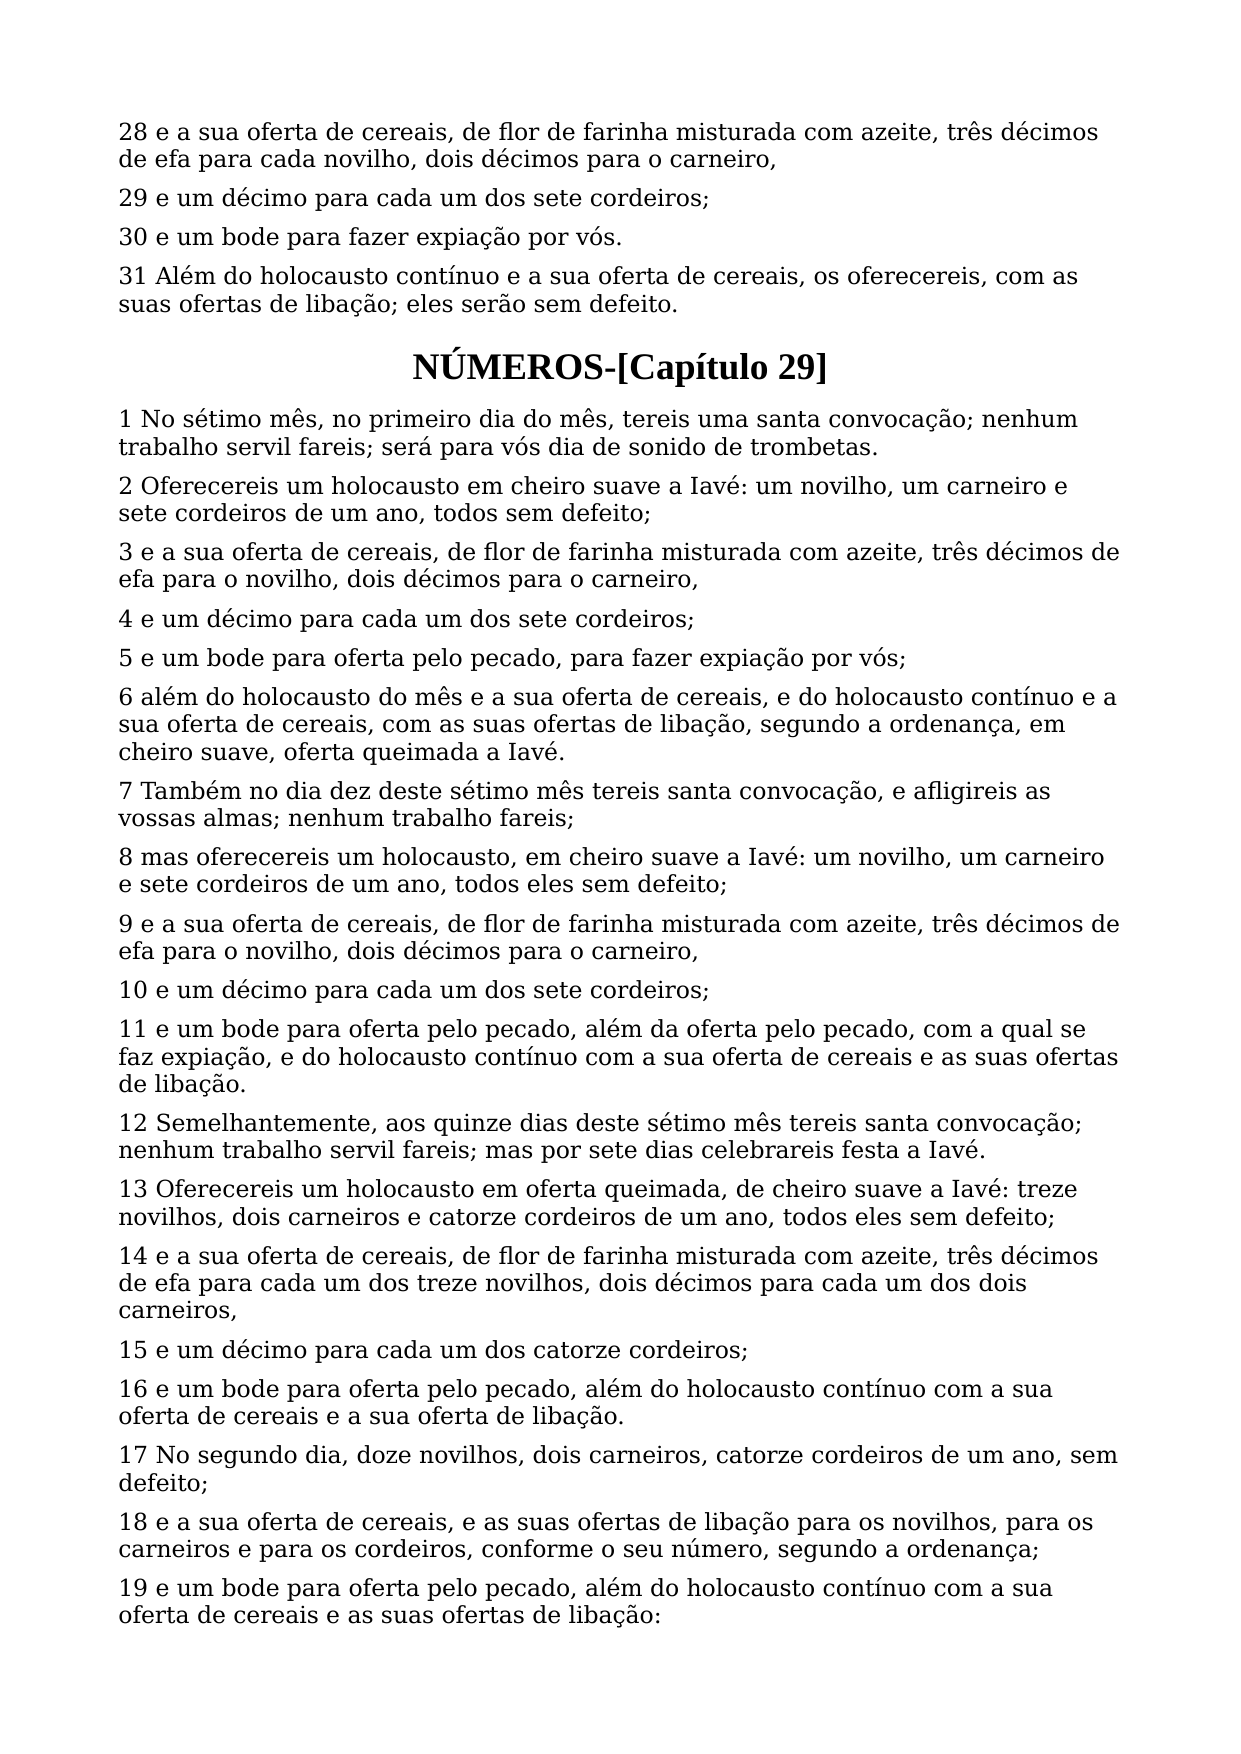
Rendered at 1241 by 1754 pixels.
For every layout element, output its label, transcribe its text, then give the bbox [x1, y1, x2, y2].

text 10 e um décimo para cada um dos sete cordeiros; [118, 977, 1122, 1004]
text 19 e um bode para oferta pelo pecado, além do holocausto contínuo com a sua oferta de cereais e as suas ofertas de libação: [118, 1575, 1122, 1629]
text 16 e um bode para oferta pelo pecado, além do holocausto contínuo com a sua oferta de cereais e a sua oferta de libação. [118, 1375, 1122, 1430]
text 31 Além do holocausto contínuo e a sua oferta de cereais, os oferecereis, com as suas ofertas de libação; eles serão sem defeito. [118, 263, 1122, 317]
text 11 e um bode para oferta pelo pecado, além da oferta pelo pecado, com a qual se faz expiação, e do holocausto contínuo com a sua oferta de cereais e as suas ofertas de libação. [118, 1016, 1122, 1098]
text 18 e a sua oferta de cereais, e as suas ofertas de libação para os novilhos, para os carneiros e para os cordeiros, conforme o seu número, segundo a ordenança; [118, 1508, 1122, 1563]
text 3 e a sua oferta de cereais, de flor de farinha misturada com azeite, três décimos de efa para o novilho, dois décimos para o carneiro, [118, 539, 1122, 593]
text 29 e um décimo para cada um dos sete cordeiros; [118, 184, 1122, 212]
text 2 Oferecereis um holocausto em cheiro suave a Iavé: um novilho, um carneiro e sete cordeiros de um ano, todos sem defeito; [118, 472, 1122, 527]
text 15 e um décimo para cada um dos catorze cordeiros; [118, 1336, 1122, 1363]
text 6 além do holocausto do mês e a sua oferta de cereais, e do holocausto contínuo e a sua oferta de cereais, com as suas ofertas de libação, segundo a ordenança, em cheiro suave, oferta queimada a Iavé. [118, 683, 1122, 765]
text 5 e um bode para oferta pelo pecado, para fazer expiação por vós; [118, 644, 1122, 672]
text 17 No segundo dia, doze novilhos, dois carneiros, catorze cordeiros de um ano, sem defeito; [118, 1442, 1122, 1496]
text 13 Oferecereis um holocausto em oferta queimada, de cheiro suave a Iavé: treze novilhos, dois carneiros e catorze cordeiros de um ano, todos eles sem defeito; [118, 1176, 1122, 1231]
text 1 No sétimo mês, no primeiro dia do mês, tereis uma santa convocação; nenhum trabalho servil fareis; será para vós dia de sonido de trombetas. [118, 406, 1122, 460]
text 28 e a sua oferta de cereais, de flor de farinha misturada com azeite, três décimos de efa para cada novilho, dois décimos para o carneiro, [118, 118, 1122, 173]
text 12 Semelhantemente, aos quinze dias deste sétimo mês tereis santa convocação; nenhum trabalho servil fareis; mas por sete dias celebrareis festa a Iavé. [118, 1109, 1122, 1164]
text 9 e a sua oferta de cereais, de flor de farinha misturada com azeite, três décimos de efa para o novilho, dois décimos para o carneiro, [118, 910, 1122, 965]
subtitle NÚMEROS-[Capítulo 29] [118, 344, 1122, 387]
text 30 e um bode para fazer expiação por vós. [118, 224, 1122, 251]
text 14 e a sua oferta de cereais, de flor de farinha misturada com azeite, três décimos de efa para cada um dos treze novilhos, dois décimos para cada um dos dois carneiros, [118, 1242, 1122, 1324]
text 8 mas oferecereis um holocausto, em cheiro suave a Iavé: um novilho, um carneiro e sete cordeiros de um ano, todos eles sem defeito; [118, 844, 1122, 898]
text 4 e um décimo para cada um dos sete cordeiros; [118, 605, 1122, 632]
text 7 Também no dia dez deste sétimo mês tereis santa convocação, e afligireis as vossas almas; nenhum trabalho fareis; [118, 777, 1122, 832]
